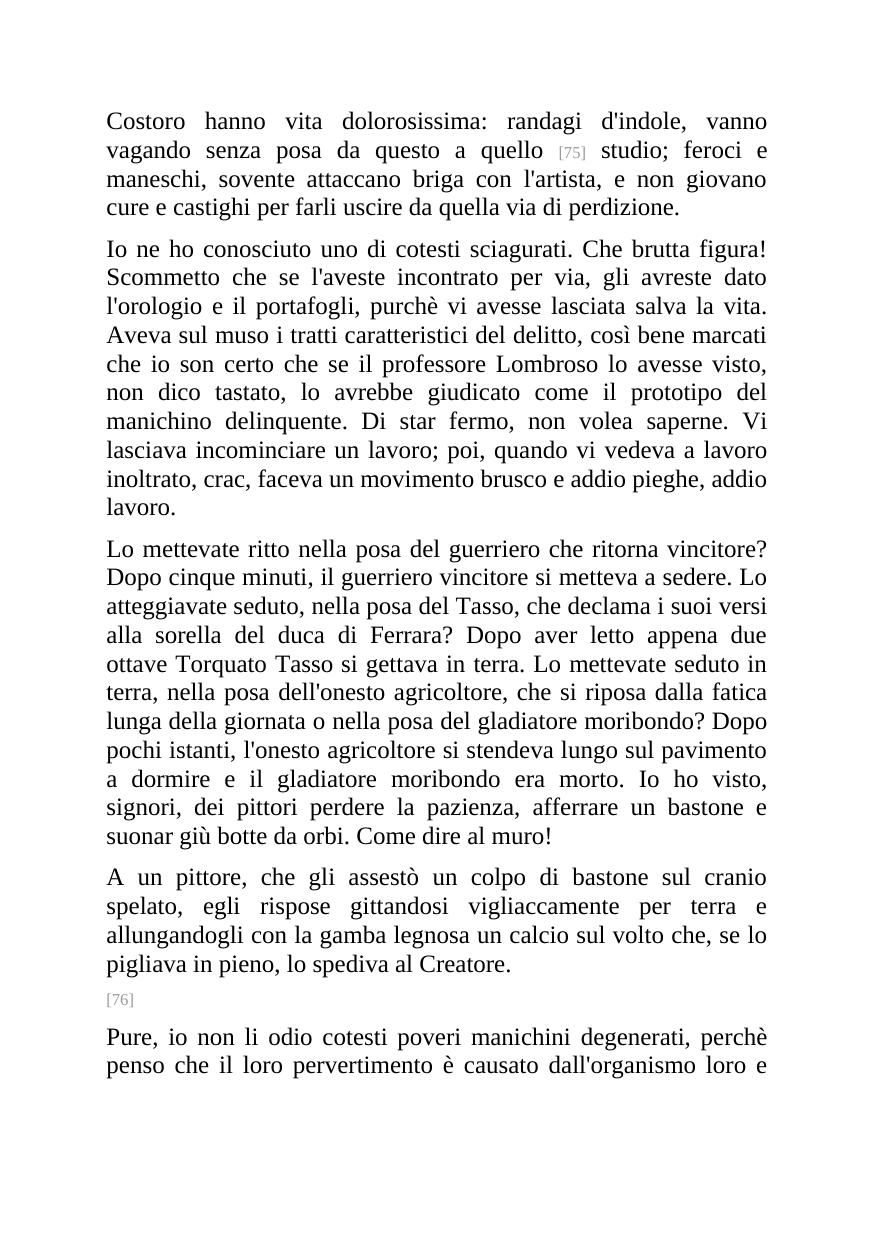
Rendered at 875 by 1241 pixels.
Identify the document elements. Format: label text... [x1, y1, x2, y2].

text Io ne ho conosciuto uno di cotesti sciagurati. Che brutta figura! Scommetto che se l'aveste incontrato per via, gli avreste dato l'orologio e il portafogli, purchè vi avesse lasciata salva la vita. Aveva sul muso i tratti caratteristici del delitto, così bene marcati che io son certo che se il professore Lombroso lo avesse visto, non dico tastato, lo avrebbe giudicato come il prototipo del manichino delinquente. Di star fermo, non volea saperne. Vi lasciava incominciare un lavoro; poi, quando vi vedeva a lavoro inoltrato, crac, faceva un movimento brusco e addio pieghe, addio lavoro. [106, 234, 768, 521]
text A un pittore, che gli assestò un colpo di bastone sul cranio spelato, egli rispose gittandosi vigliaccamente per terra e allungandogli con la gamba legnosa un calcio sul volto che, se lo pigliava in pieno, lo spediva al Creatore. [106, 862, 768, 977]
text Pure, io non li odio cotesti poveri manichini degenerati, perchè penso che il loro pervertimento è causato dall'organismo loro e [106, 1022, 768, 1079]
text Costoro hanno vita dolorosissima: randagi d'indole, vanno vagando senza posa da questo a quello [75] studio; feroci e maneschi, sovente attaccano briga con l'artista, e non giovano cure e castighi per farli uscire da quella via di perdizione. [106, 106, 768, 221]
text [76] [134, 990, 768, 1009]
text Lo mettevate ritto nella posa del guerriero che ritorna vincitore? Dopo cinque minuti, il guerriero vincitore si metteva a sedere. Lo atteggiavate seduto, nella posa del Tasso, che declama i suoi versi alla sorella del duca di Ferrara? Dopo aver letto appena due ottave Torquato Tasso si gettava in terra. Lo mettevate seduto in terra, nella posa dell'onesto agricoltore, che si riposa dalla fatica lunga della giornata o nella posa del gladiatore moribondo? Dopo pochi istanti, l'onesto agricoltore si stendeva lungo sul pavimento a dormire e il gladiatore moribondo era morto. Io ho visto, signori, dei pittori perdere la pazienza, afferrare un bastone e suonar giù botte da orbi. Come dire al muro! [106, 534, 768, 850]
